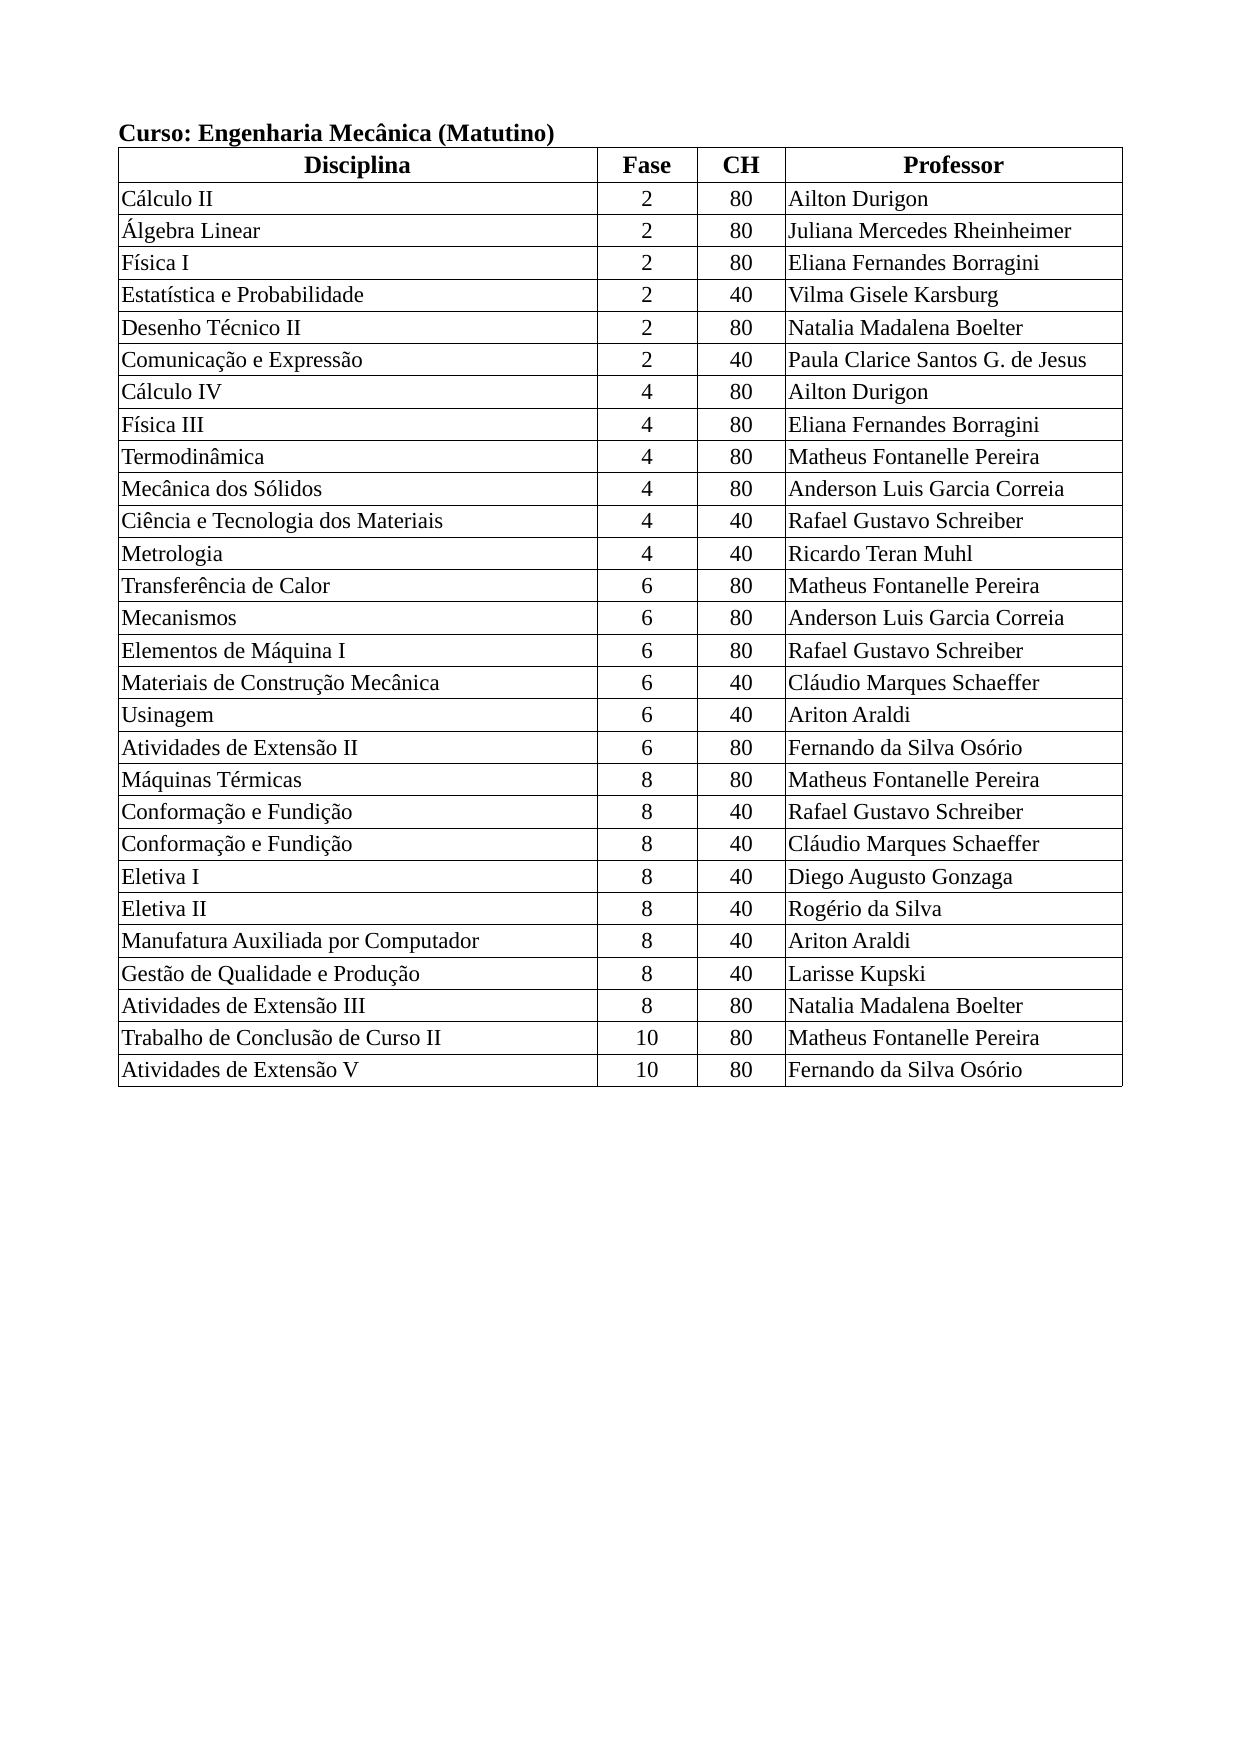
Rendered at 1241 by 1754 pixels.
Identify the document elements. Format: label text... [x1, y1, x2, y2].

table_cell 40 [698, 538, 785, 569]
table_cell 80 [698, 1022, 785, 1053]
table_cell 40 [698, 829, 785, 860]
table_cell Gestão de Qualidade e Produção [119, 958, 597, 989]
table_cell Álgebra Linear [119, 215, 597, 246]
table_cell 6 [598, 635, 697, 666]
table_cell Cláudio Marques Schaeffer [786, 829, 1122, 860]
table_header Fase [598, 148, 697, 182]
table_cell 6 [598, 602, 697, 634]
table_cell Máquinas Térmicas [119, 764, 597, 795]
table_cell 80 [698, 215, 785, 246]
table_cell Ailton Durigon [786, 183, 1122, 214]
table_cell Desenho Técnico II [119, 312, 597, 343]
table_cell 40 [698, 667, 785, 698]
table_cell 4 [598, 441, 697, 472]
table_cell Natalia Madalena Boelter [786, 990, 1122, 1021]
table_cell Fernando da Silva Osório [786, 732, 1122, 763]
table_cell 80 [698, 441, 785, 472]
table_cell Elementos de Máquina I [119, 635, 597, 666]
table_cell 10 [598, 1055, 697, 1086]
table_cell 40 [698, 861, 785, 892]
table_cell 2 [598, 280, 697, 311]
table_cell Eletiva I [119, 861, 597, 892]
table_cell 40 [698, 958, 785, 989]
table_cell Vilma Gisele Karsburg [786, 280, 1122, 311]
table_cell Trabalho de Conclusão de Curso II [119, 1022, 597, 1053]
table_cell Rafael Gustavo Schreiber [786, 635, 1122, 666]
table_cell Rafael Gustavo Schreiber [786, 506, 1122, 537]
table_cell 8 [598, 990, 697, 1021]
text Curso: Engenharia Mecânica (Matutino) [118, 118, 1122, 147]
table_cell Transferência de Calor [119, 570, 597, 601]
table_cell 4 [598, 506, 697, 537]
table_cell 80 [698, 247, 785, 278]
table_cell Conformação e Fundição [119, 829, 597, 860]
table_cell 80 [698, 602, 785, 634]
table_cell Comunicação e Expressão [119, 344, 597, 375]
table_cell 6 [598, 699, 697, 731]
table_cell Ariton Araldi [786, 699, 1122, 731]
table_cell 2 [598, 183, 697, 214]
table_header CH [698, 148, 785, 182]
table_cell Cálculo IV [119, 376, 597, 408]
table_cell Atividades de Extensão V [119, 1055, 597, 1086]
table_cell 4 [598, 473, 697, 504]
table_cell Mecânica dos Sólidos [119, 473, 597, 504]
table_cell Matheus Fontanelle Pereira [786, 764, 1122, 795]
table_cell Metrologia [119, 538, 597, 569]
table_cell Termodinâmica [119, 441, 597, 472]
table_cell 6 [598, 570, 697, 601]
table_cell Materiais de Construção Mecânica [119, 667, 597, 698]
table_cell Anderson Luis Garcia Correia [786, 602, 1122, 634]
table_cell Cláudio Marques Schaeffer [786, 667, 1122, 698]
table_cell Ricardo Teran Muhl [786, 538, 1122, 569]
table_cell Matheus Fontanelle Pereira [786, 441, 1122, 472]
table_cell Física I [119, 247, 597, 278]
table_cell Atividades de Extensão II [119, 732, 597, 763]
table_cell 4 [598, 376, 697, 408]
table_cell 80 [698, 312, 785, 343]
table_cell Larisse Kupski [786, 958, 1122, 989]
table_cell 8 [598, 796, 697, 827]
table_cell 40 [698, 506, 785, 537]
table_cell 2 [598, 215, 697, 246]
table_cell 8 [598, 958, 697, 989]
table_cell Mecanismos [119, 602, 597, 634]
table_cell 8 [598, 861, 697, 892]
table_cell 80 [698, 409, 785, 440]
table_cell Conformação e Fundição [119, 796, 597, 827]
table_cell Ciência e Tecnologia dos Materiais [119, 506, 597, 537]
table_cell 80 [698, 635, 785, 666]
table_cell Diego Augusto Gonzaga [786, 861, 1122, 892]
table_cell 80 [698, 570, 785, 601]
table_cell 8 [598, 925, 697, 957]
table_cell Ariton Araldi [786, 925, 1122, 957]
table_cell Anderson Luis Garcia Correia [786, 473, 1122, 504]
table_cell 2 [598, 247, 697, 278]
table_cell Matheus Fontanelle Pereira [786, 570, 1122, 601]
table_header Professor [786, 148, 1122, 182]
table_cell Paula Clarice Santos G. de Jesus [786, 344, 1122, 375]
table_cell Física III [119, 409, 597, 440]
table_cell Rafael Gustavo Schreiber [786, 796, 1122, 827]
table_cell 80 [698, 732, 785, 763]
table_cell 40 [698, 344, 785, 375]
table_cell Natalia Madalena Boelter [786, 312, 1122, 343]
table_cell Atividades de Extensão III [119, 990, 597, 1021]
table_cell Rogério da Silva [786, 893, 1122, 924]
table_cell 80 [698, 1055, 785, 1086]
table_cell 80 [698, 376, 785, 408]
table_cell 8 [598, 829, 697, 860]
table_header Disciplina [119, 148, 597, 182]
table_cell Eletiva II [119, 893, 597, 924]
table_cell 2 [598, 312, 697, 343]
table_cell Eliana Fernandes Borragini [786, 409, 1122, 440]
table_cell 4 [598, 538, 697, 569]
table_cell Cálculo II [119, 183, 597, 214]
table_cell 40 [698, 893, 785, 924]
table_cell 40 [698, 796, 785, 827]
table_cell Usinagem [119, 699, 597, 731]
table_cell Eliana Fernandes Borragini [786, 247, 1122, 278]
table_cell Matheus Fontanelle Pereira [786, 1022, 1122, 1053]
table_cell 40 [698, 699, 785, 731]
table_cell 40 [698, 925, 785, 957]
table_cell 80 [698, 764, 785, 795]
table_cell Estatística e Probabilidade [119, 280, 597, 311]
table_cell 40 [698, 280, 785, 311]
table_cell Manufatura Auxiliada por Computador [119, 925, 597, 957]
table_cell 8 [598, 893, 697, 924]
table_cell 4 [598, 409, 697, 440]
table_cell 10 [598, 1022, 697, 1053]
table_cell 8 [598, 764, 697, 795]
table_cell 2 [598, 344, 697, 375]
table_cell 80 [698, 990, 785, 1021]
table_cell Fernando da Silva Osório [786, 1055, 1122, 1086]
table_cell 80 [698, 473, 785, 504]
table_cell 80 [698, 183, 785, 214]
table_cell Ailton Durigon [786, 376, 1122, 408]
table_cell Juliana Mercedes Rheinheimer [786, 215, 1122, 246]
table_cell 6 [598, 667, 697, 698]
table_cell 6 [598, 732, 697, 763]
